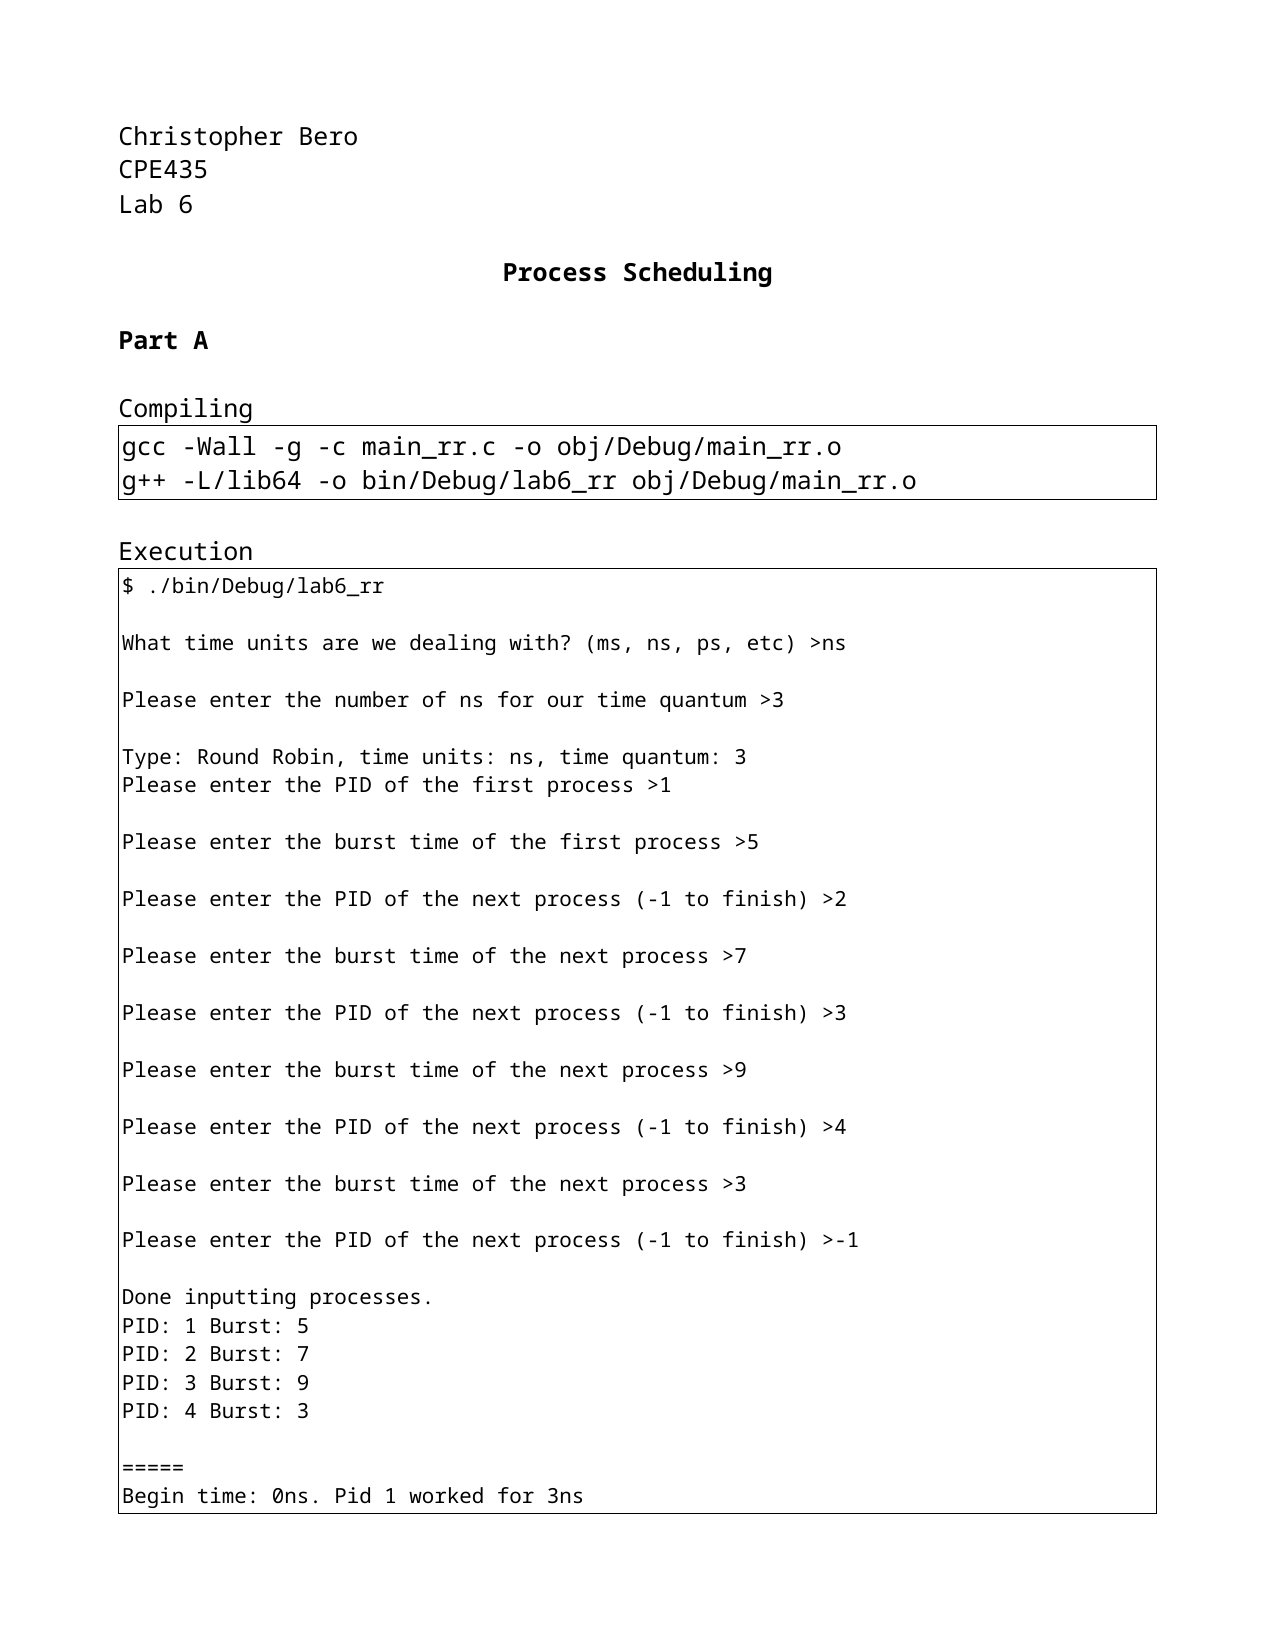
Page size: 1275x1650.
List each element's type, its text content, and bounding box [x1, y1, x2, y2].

text Type: Round Robin, time units: ns, time quantum: 3 [119, 739, 1156, 767]
text CPE435 [118, 152, 1157, 186]
text Please enter the burst time of the next process >9 [119, 1051, 1156, 1083]
text Please enter the burst time of the next process >7 [119, 938, 1156, 970]
text PID: 4 Burst: 3 [119, 1393, 1156, 1425]
text Please enter the burst time of the next process >3 [119, 1165, 1156, 1197]
text PID: 2 Burst: 7 [119, 1336, 1156, 1364]
text Please enter the PID of the next process (-1 to finish) >2 [119, 881, 1156, 913]
text gcc -Wall -g -c main_rr.c -o obj/Debug/main_rr.o [119, 426, 1156, 459]
text Compiling [118, 391, 1157, 425]
text ===== [119, 1449, 1156, 1478]
text Please enter the PID of the first process >1 [119, 767, 1156, 799]
text Please enter the PID of the next process (-1 to finish) >4 [119, 1108, 1156, 1140]
text Process Scheduling [118, 254, 1157, 288]
text Done inputting processes. [119, 1279, 1156, 1307]
text PID: 3 Burst: 9 [119, 1364, 1156, 1393]
text Please enter the PID of the next process (-1 to finish) >-1 [119, 1222, 1156, 1254]
text g++ -L/lib64 -o bin/Debug/lab6_rr obj/Debug/main_rr.o [119, 459, 1156, 499]
text PID: 1 Burst: 5 [119, 1307, 1156, 1336]
text Lab 6 [118, 186, 1157, 220]
text Please enter the burst time of the first process >5 [119, 824, 1156, 856]
text Christopher Bero [118, 118, 1157, 152]
text $ ./bin/Debug/lab6_rr [119, 569, 1156, 600]
text Part A [118, 322, 1157, 357]
text What time units are we dealing with? (ms, ns, ps, etc) >ns [119, 625, 1156, 657]
text Begin time: 0ns. Pid 1 worked for 3ns [119, 1478, 1156, 1513]
text Please enter the number of ns for our time quantum >3 [119, 682, 1156, 714]
text Execution [118, 534, 1157, 568]
text Please enter the PID of the next process (-1 to finish) >3 [119, 994, 1156, 1027]
